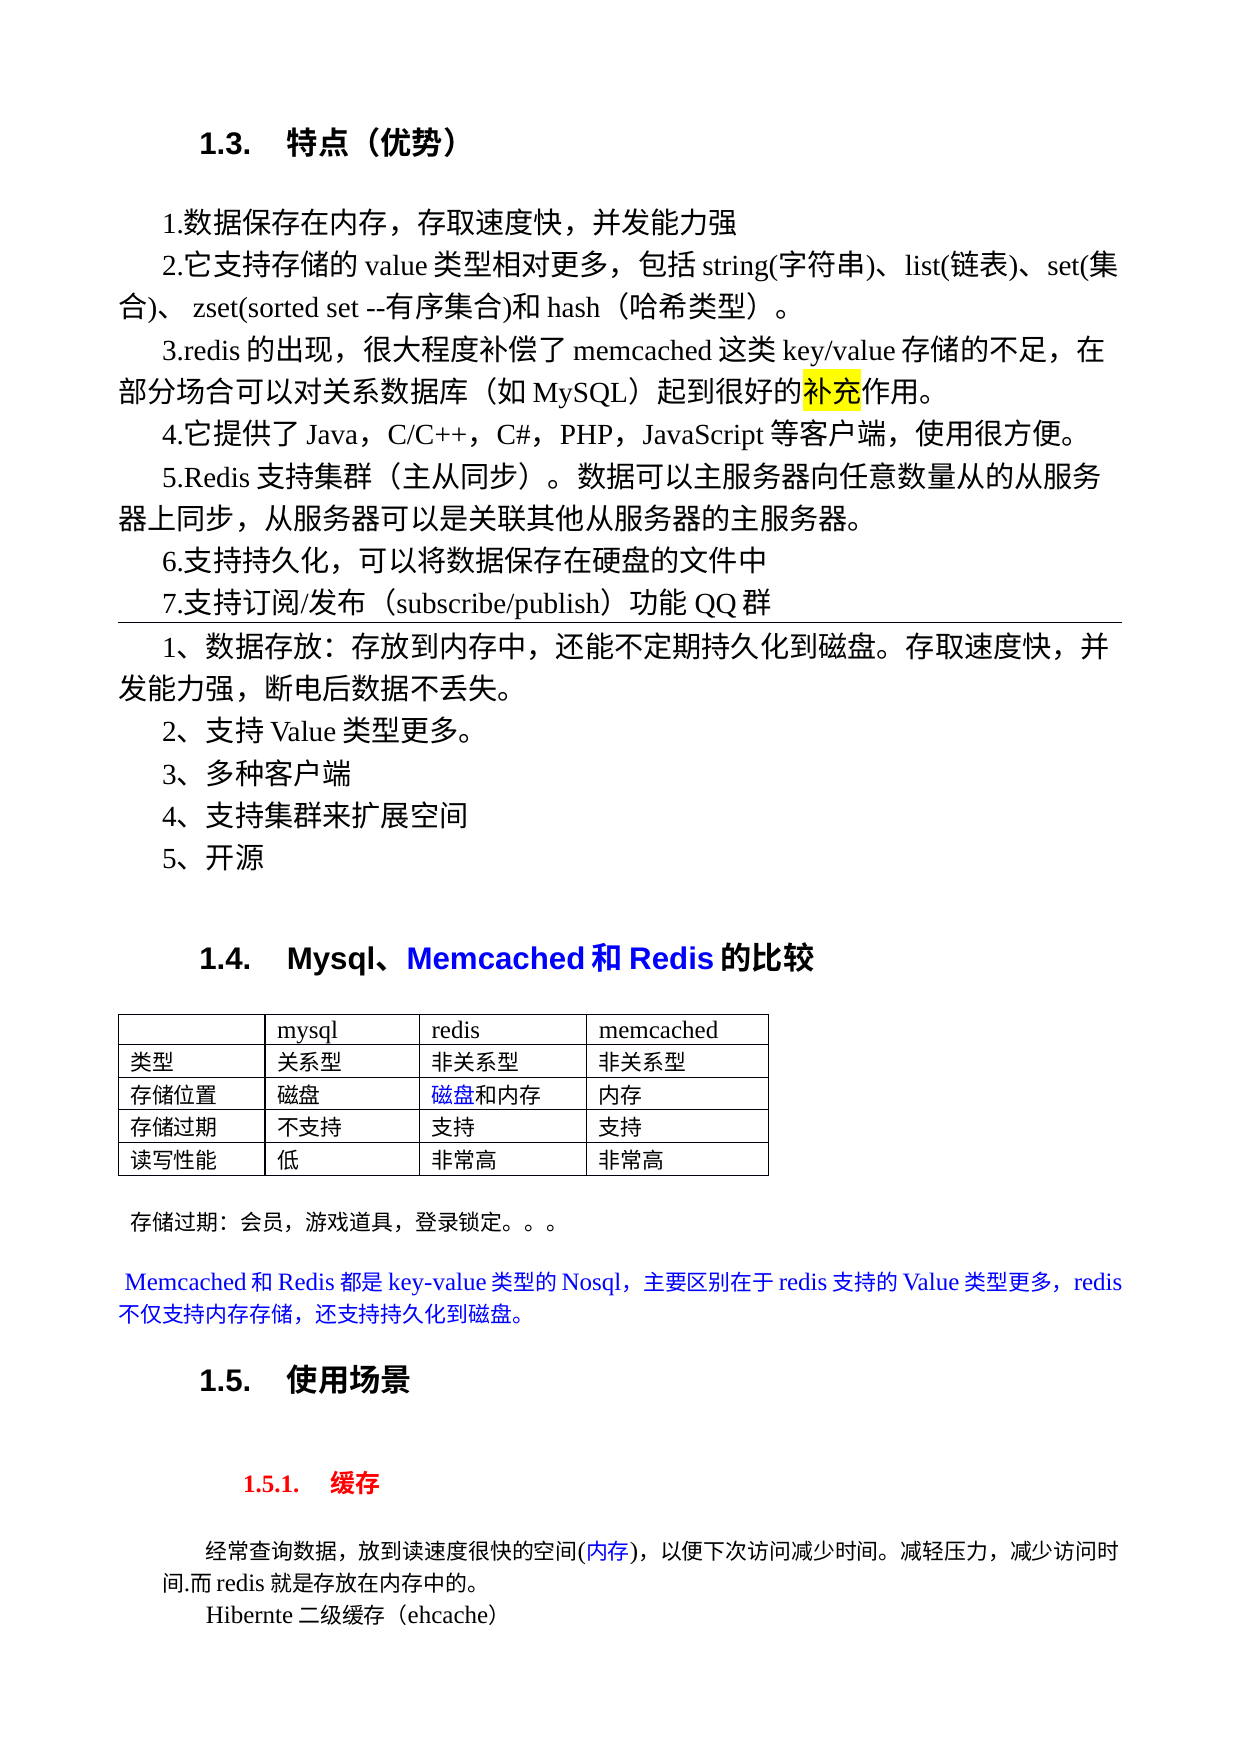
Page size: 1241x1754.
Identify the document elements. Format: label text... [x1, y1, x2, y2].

table_cell 磁盘 [266, 1078, 419, 1109]
table_cell 内存 [587, 1078, 768, 1109]
table_cell 关系型 [266, 1045, 419, 1077]
table_cell 类型 [119, 1045, 264, 1077]
text 1、数据存放：存放到内存中，还能不定期持久化到磁盘。存取速度快，并发能力强，断电后数据不丢失。 [118, 623, 1122, 708]
text 3.redis的出现，很大程度补偿了memcached这类key/value存储的不足，在部分场合可以对关系数据库（如MySQL）起到很好的补充作用。 [118, 326, 1122, 411]
list 特点（优势） [199, 118, 1100, 163]
text 存储过期：会员，游戏道具，登录锁定。。。 [118, 1204, 1122, 1236]
list Mysql、Memcached和Redis的比较 [199, 933, 1100, 978]
table_cell 磁盘和内存 [420, 1078, 586, 1109]
text Memcached和Redis都是key-value类型的Nosql，主要区别在于redis支持的Value类型更多，redis不仅支持内存存储，还支持持久化到磁盘。 [118, 1265, 1122, 1328]
table_cell 存储位置 [119, 1078, 264, 1109]
table_cell 非关系型 [420, 1045, 586, 1077]
text 经常查询数据，放到读速度很快的空间(内存)，以便下次访问减少时间。减轻压力，减少访问时间.而redis就是存放在内存中的。 [162, 1534, 1122, 1598]
text 1.数据保存在内存，存取速度快，并发能力强 [118, 199, 1122, 242]
text 3、多种客户端 [118, 750, 1122, 792]
table_cell 非常高 [587, 1143, 768, 1175]
list 使用场景 [199, 1355, 1100, 1401]
text 2、支持Value类型更多。 [118, 708, 1122, 750]
text 2.它支持存储的value类型相对更多，包括string(字符串)、list(链表)、set(集合)、 zset(sorted set --有序集合)和hash（哈希类型）。 [118, 242, 1122, 326]
list 缓存 [243, 1464, 1112, 1500]
table_header memcached [587, 1015, 768, 1044]
text Hibernte二级缓存（ehcache） [162, 1598, 1122, 1629]
table_cell 低 [266, 1143, 419, 1175]
text 5.Redis支持集群（主从同步）。数据可以主服务器向任意数量从的从服务器上同步，从服务器可以是关联其他从服务器的主服务器。 [118, 453, 1122, 538]
text 6.支持持久化，可以将数据保存在硬盘的文件中 [118, 538, 1122, 580]
table_cell 支持 [587, 1110, 768, 1142]
table_cell 支持 [420, 1110, 586, 1142]
table_cell 非关系型 [587, 1045, 768, 1077]
table_header mysql [266, 1015, 419, 1044]
text 5、开源 [118, 835, 1122, 877]
table_cell 存储过期 [119, 1110, 264, 1142]
text 4.它提供了Java，C/C++，C#，PHP，JavaScript等客户端，使用很方便。 [118, 411, 1122, 453]
table_cell 不支持 [266, 1110, 419, 1142]
text 4、支持集群来扩展空间 [118, 792, 1122, 835]
table_header [119, 1015, 264, 1044]
table_cell 非常高 [420, 1143, 586, 1175]
table_cell 读写性能 [119, 1143, 264, 1175]
text 7.支持订阅/发布（subscribe/publish）功能 QQ群 [118, 580, 1122, 622]
table_header redis [420, 1015, 586, 1044]
